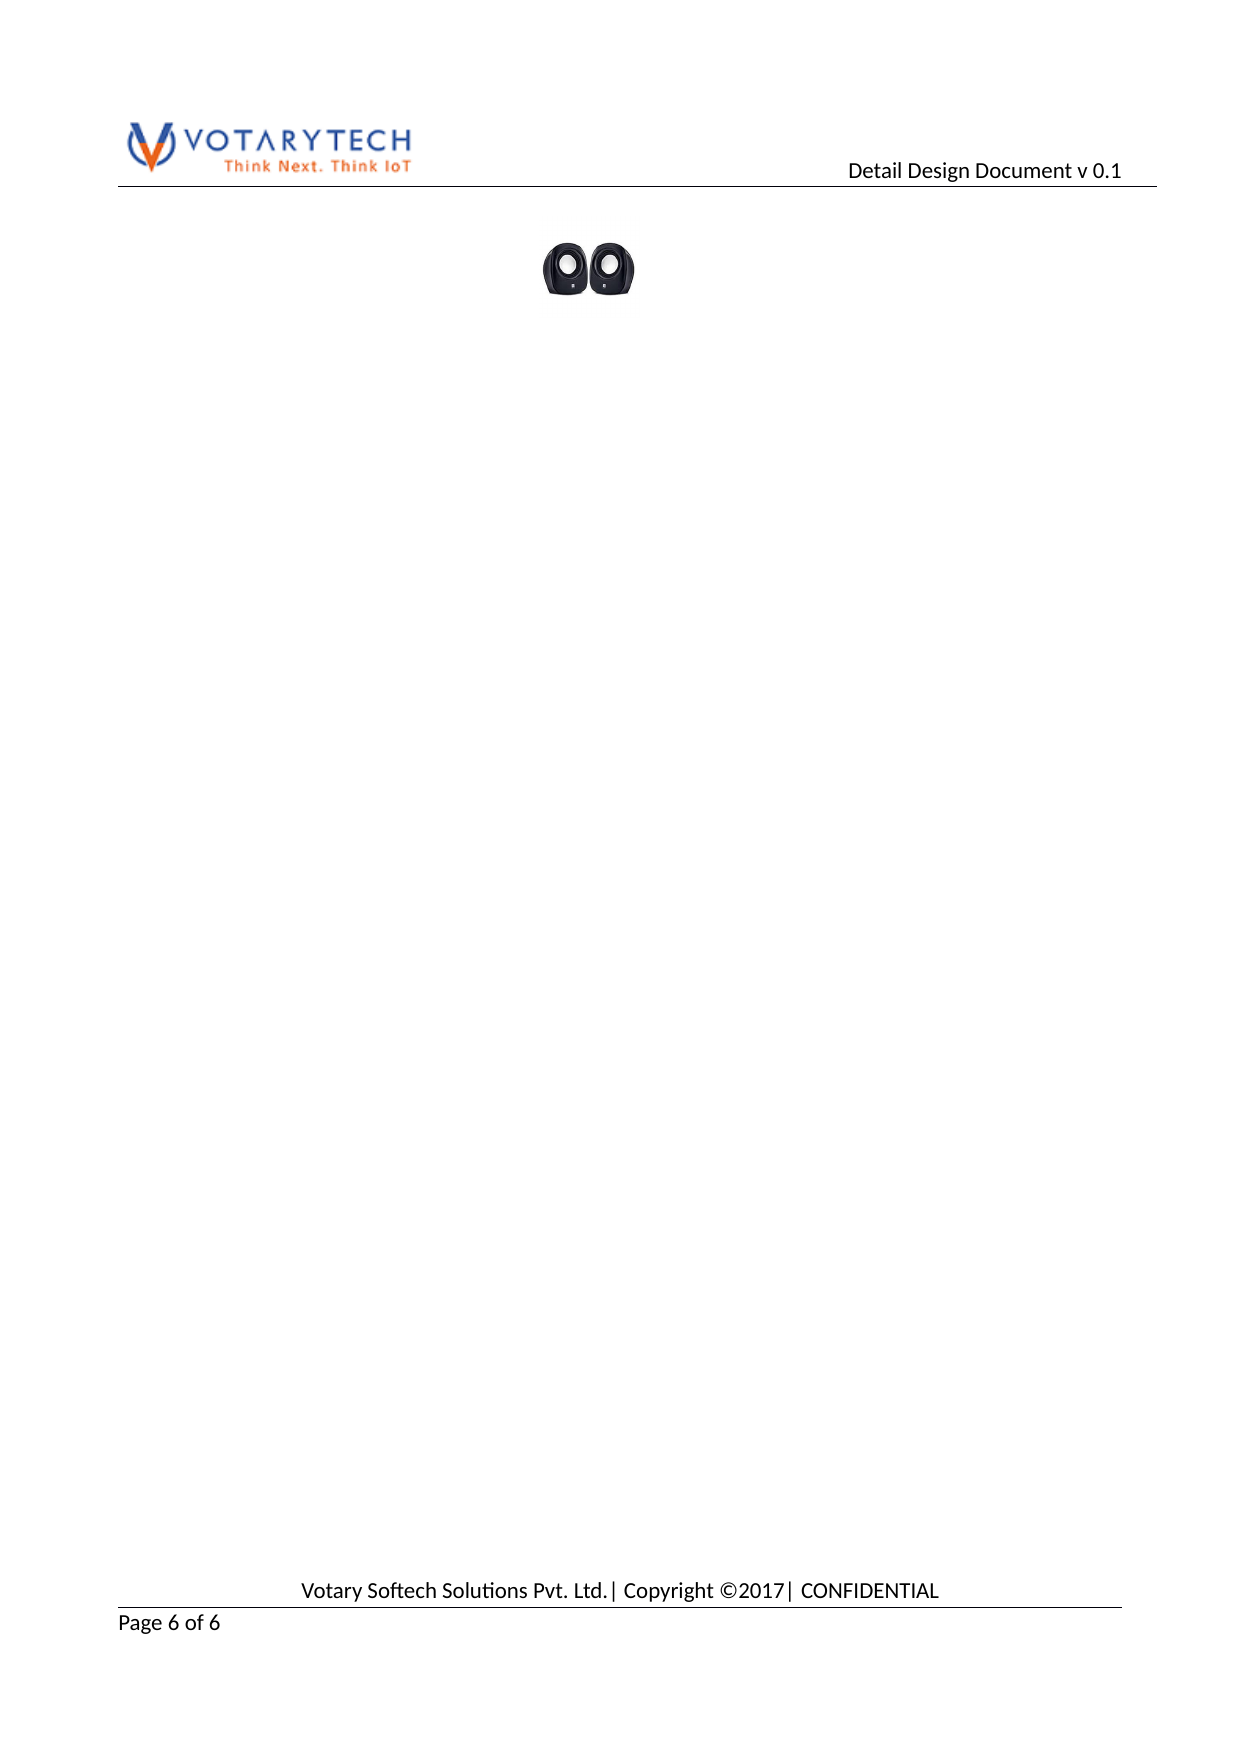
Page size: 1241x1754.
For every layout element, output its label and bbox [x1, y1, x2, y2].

picture [538, 216, 640, 318]
picture [118, 118, 419, 179]
